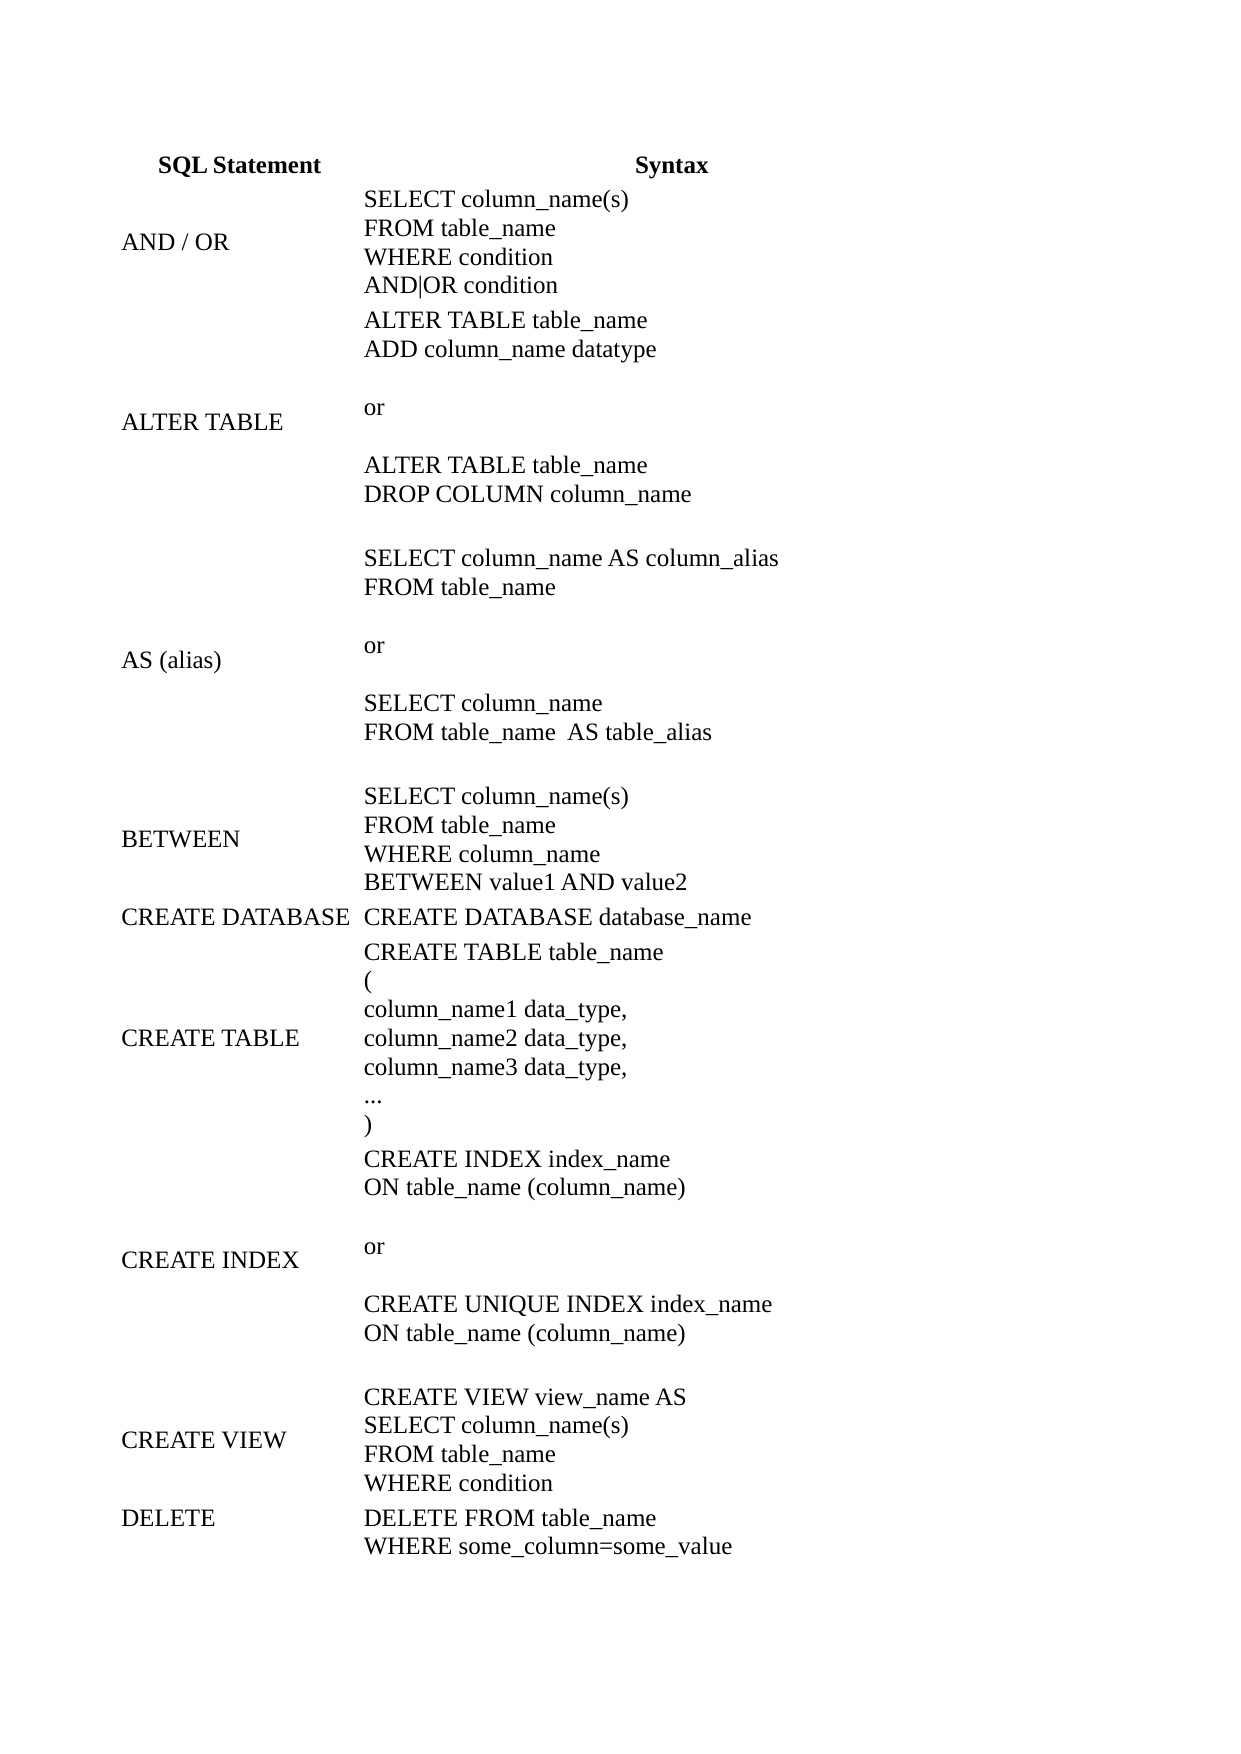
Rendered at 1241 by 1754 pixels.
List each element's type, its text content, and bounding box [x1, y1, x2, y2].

table_cell CREATE VIEW [118, 1379, 361, 1500]
table_header Syntax [361, 147, 983, 181]
table_cell CREATE DATABASE database_name [361, 899, 983, 934]
table_cell SELECT column_name(s) FROM table_name WHERE condition AND|OR condition [361, 181, 983, 302]
table_cell CREATE INDEX index_name ON table_name (column_name) or CREATE UNIQUE INDEX index_name ON table_name (column_name) [361, 1141, 983, 1379]
table_cell CREATE DATABASE [118, 899, 361, 934]
table_cell AND / OR [118, 181, 361, 302]
table_cell BETWEEN [118, 778, 361, 899]
table_header SQL Statement [118, 147, 361, 181]
table_cell DELETE [118, 1500, 361, 1592]
table_cell CREATE TABLE [118, 934, 361, 1141]
table_cell CREATE TABLE table_name ( column_name1 data_type, column_name2 data_type, column_name3 data_type, ... ) [361, 934, 983, 1141]
table_cell ALTER TABLE [118, 302, 361, 540]
table_cell SELECT column_name(s) FROM table_name WHERE column_name BETWEEN value1 AND value2 [361, 778, 983, 899]
table_cell DELETE FROM table_name WHERE some_column=some_value [361, 1500, 983, 1592]
table_cell CREATE VIEW view_name AS SELECT column_name(s) FROM table_name WHERE condition [361, 1379, 983, 1500]
table_cell CREATE INDEX [118, 1141, 361, 1379]
table_cell AS (alias) [118, 540, 361, 778]
table_cell SELECT column_name AS column_alias FROM table_name or SELECT column_name FROM table_name AS table_alias [361, 540, 983, 778]
table_cell ALTER TABLE table_name ADD column_name datatype or ALTER TABLE table_name DROP COLUMN column_name [361, 302, 983, 540]
